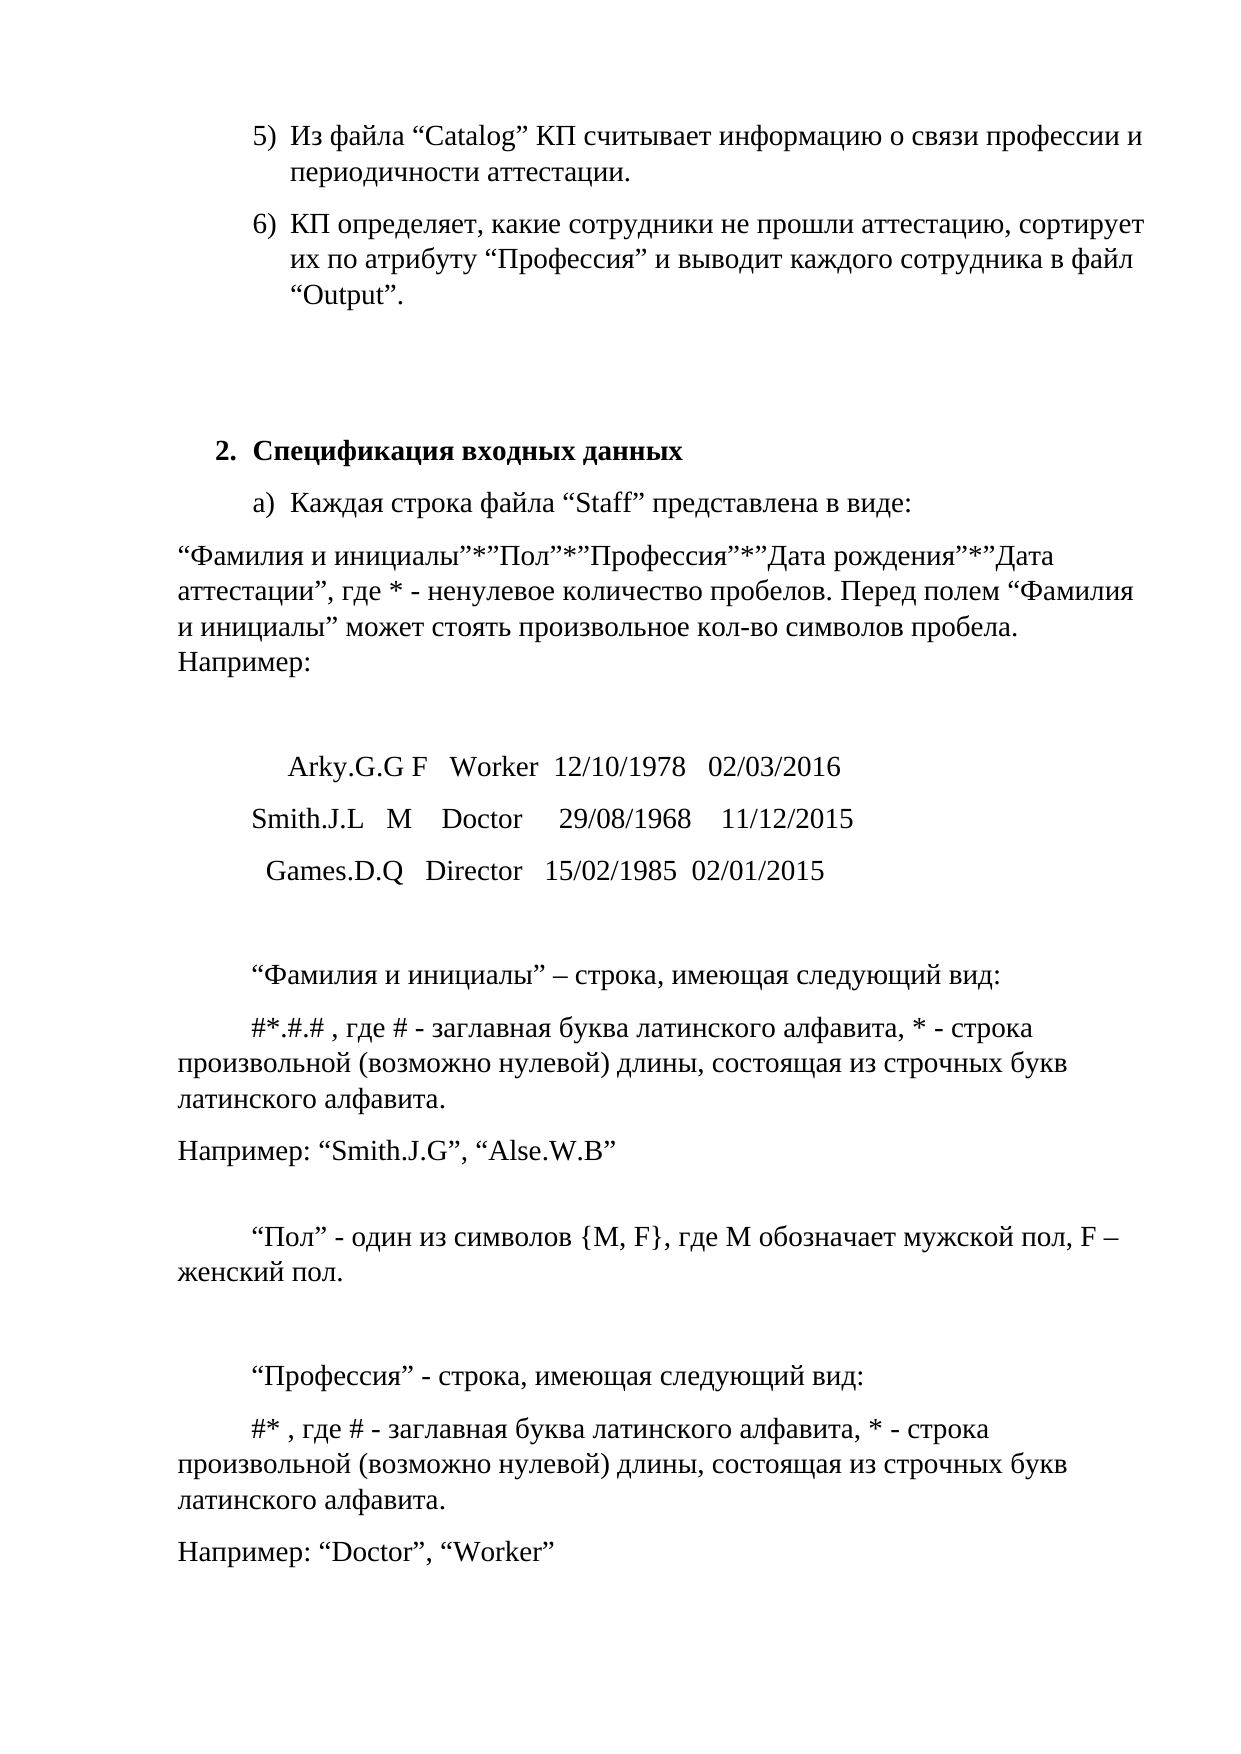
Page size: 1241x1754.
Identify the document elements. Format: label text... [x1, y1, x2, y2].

text Arky.G.G F Worker 12/10/1978 02/03/2016 [177, 749, 1152, 782]
text “Профессия” - строка, имеющая следующий вид: [177, 1358, 1152, 1392]
list Из файла “Catalog” КП считывает информацию о связи профессии и периодичности аттестации. [252, 118, 1152, 187]
text Например: “Smith.J.G”, “Alse.W.B” [177, 1133, 1152, 1166]
text “Фамилия и инициалы”*”Пол”*”Профессия”*”Дата рождения”*”Дата аттестации”, где * - ненулевое количество пробелов. Перед полем “Фамилия и инициалы” может стоять произвольное кол-во символов пробела. Например: [177, 538, 1152, 678]
text Например: “Doctor”, “Worker” [177, 1534, 1152, 1567]
text “Пол” - один из символов {M, F}, где M обозначает мужской пол, F – женский пол. [177, 1219, 1152, 1288]
list КП определяет, какие сотрудники не прошли аттестацию, сортирует их по атрибуту “Профессия” и выводит каждого сотрудника в файл “Output”. [252, 206, 1152, 310]
text Smith.J.L M Doctor 29/08/1968 11/12/2015 [177, 801, 1152, 834]
list Каждая строка файла “Staff” представлена в виде: [252, 486, 1152, 519]
text Games.D.Q Director 15/02/1985 02/01/2015 [177, 853, 1152, 887]
text “Фамилия и инициалы” – строка, имеющая следующий вид: [177, 957, 1152, 991]
text #*.#.# , где # - заглавная буква латинского алфавита, * - строка произвольной (возможно нулевой) длины, состоящая из строчных букв латинского алфавита. [177, 1010, 1152, 1114]
list Спецификация входных данных [215, 433, 1152, 467]
text #* , где # - заглавная буква латинского алфавита, * - строка произвольной (возможно нулевой) длины, состоящая из строчных букв латинского алфавита. [177, 1411, 1152, 1515]
